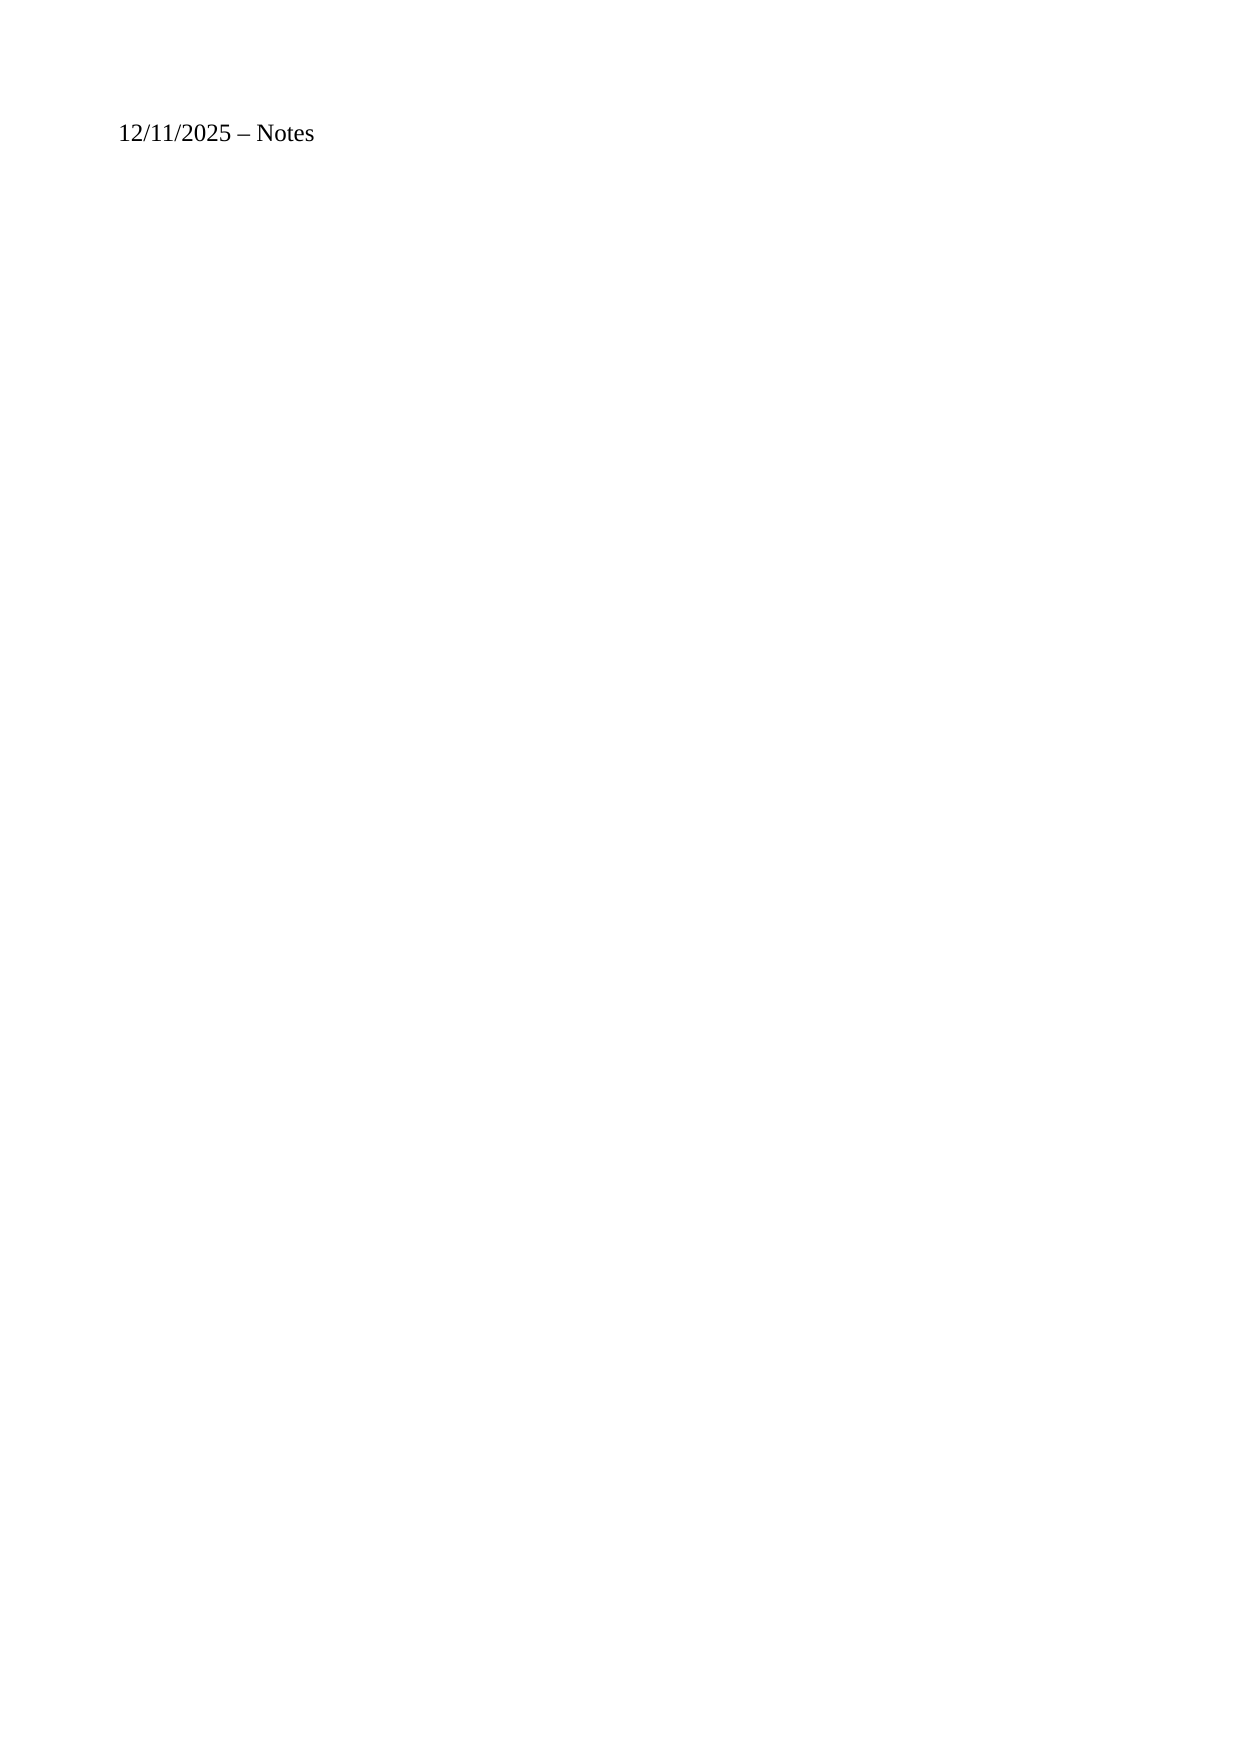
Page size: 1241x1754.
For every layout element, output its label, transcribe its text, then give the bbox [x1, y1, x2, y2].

text 12/11/2025 – Notes [118, 118, 1122, 147]
